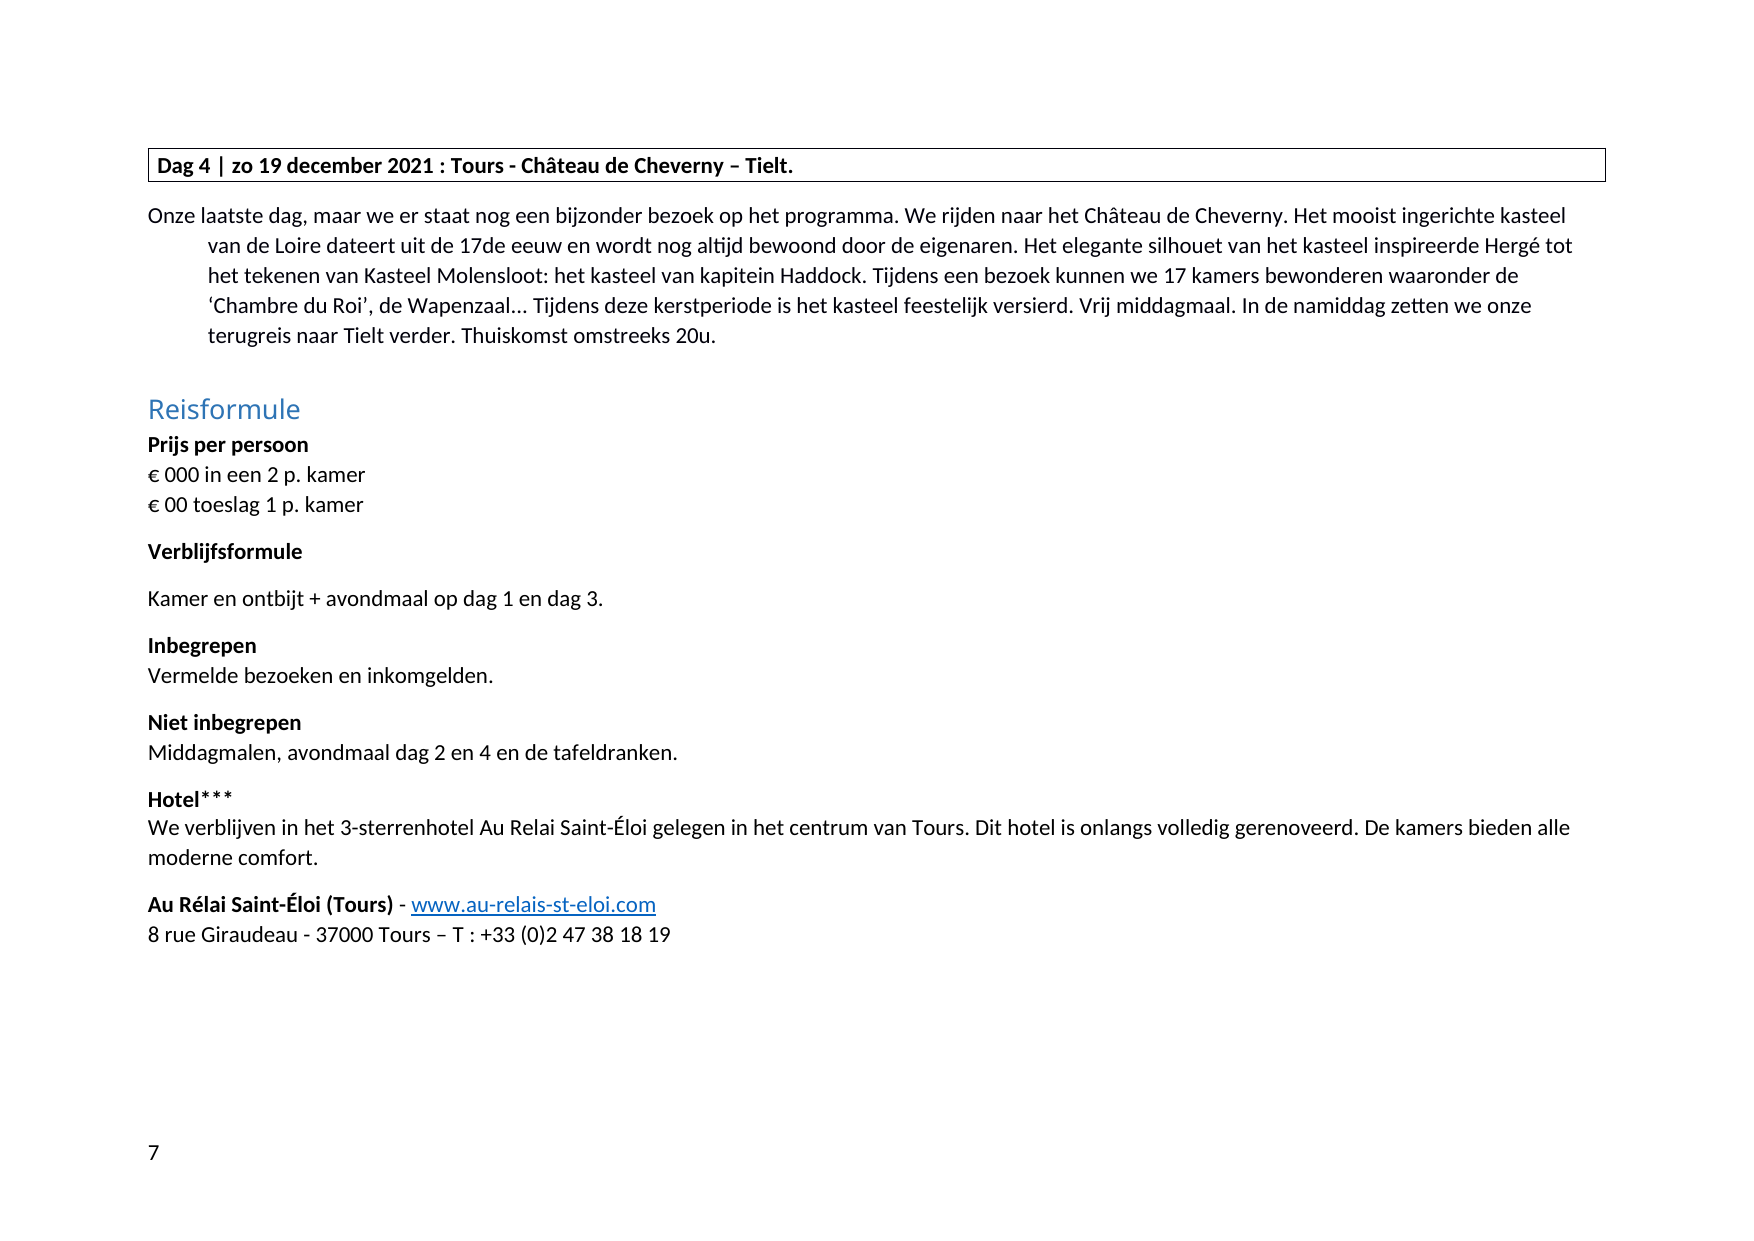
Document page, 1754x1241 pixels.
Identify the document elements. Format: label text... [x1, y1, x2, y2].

text Hotel*** [148, 785, 1606, 813]
subtitle Reisformule [148, 390, 1606, 427]
text Dag 4 | zo 19 december 2021 : Tours - Château de Cheverny – Tielt. [149, 149, 1605, 181]
text We verblijven in het 3-sterrenhotel Au Relai Saint-Éloi gelegen in het centrum van Tours. Dit hotel is onlangs volledig gerenoveerd. De kamers bieden alle moderne comfort. [148, 813, 1606, 872]
text Verblijfsformule [148, 537, 1606, 565]
text Inbegrepen Vermelde bezoeken en inkomgelden. [148, 631, 1606, 689]
text Prijs per persoon € 000 in een 2 p. kamer € 00 toeslag 1 p. kamer [148, 430, 1606, 518]
text Kamer en ontbijt + avondmaal op dag 1 en dag 3. [148, 584, 1606, 612]
text Niet inbegrepen Middagmalen, avondmaal dag 2 en 4 en de tafeldranken. [148, 708, 1606, 766]
text Au Rélai Saint-Éloi (Tours) - www.au-relais-st-eloi.com 8 rue Giraudeau - 37000 Tours – T : +33 (0)2 47 38 18 19 [148, 890, 1606, 949]
subtitle Onze laatste dag, maar we er staat nog een bijzonder bezoek op het programma. We rijden naar het Château de Cheverny. Het mooist ingerichte kasteel van de Loire dateert uit de 17de eeuw en wordt nog altijd bewoond door de eigenaren. Het elegante silhouet van het kasteel inspireerde Hergé tot het tekenen van Kasteel Molensloot: het kasteel van kapitein Haddock. Tijdens een bezoek kunnen we 17 kamers bewonderen waaronder de ‘Chambre du Roi’, de Wapenzaal... Tijdens deze kerstperiode is het kasteel feestelijk versierd. Vrij middagmaal. In de namiddag zetten we onze terugreis naar Tielt verder. Thuiskomst omstreeks 20u. [148, 201, 1606, 349]
